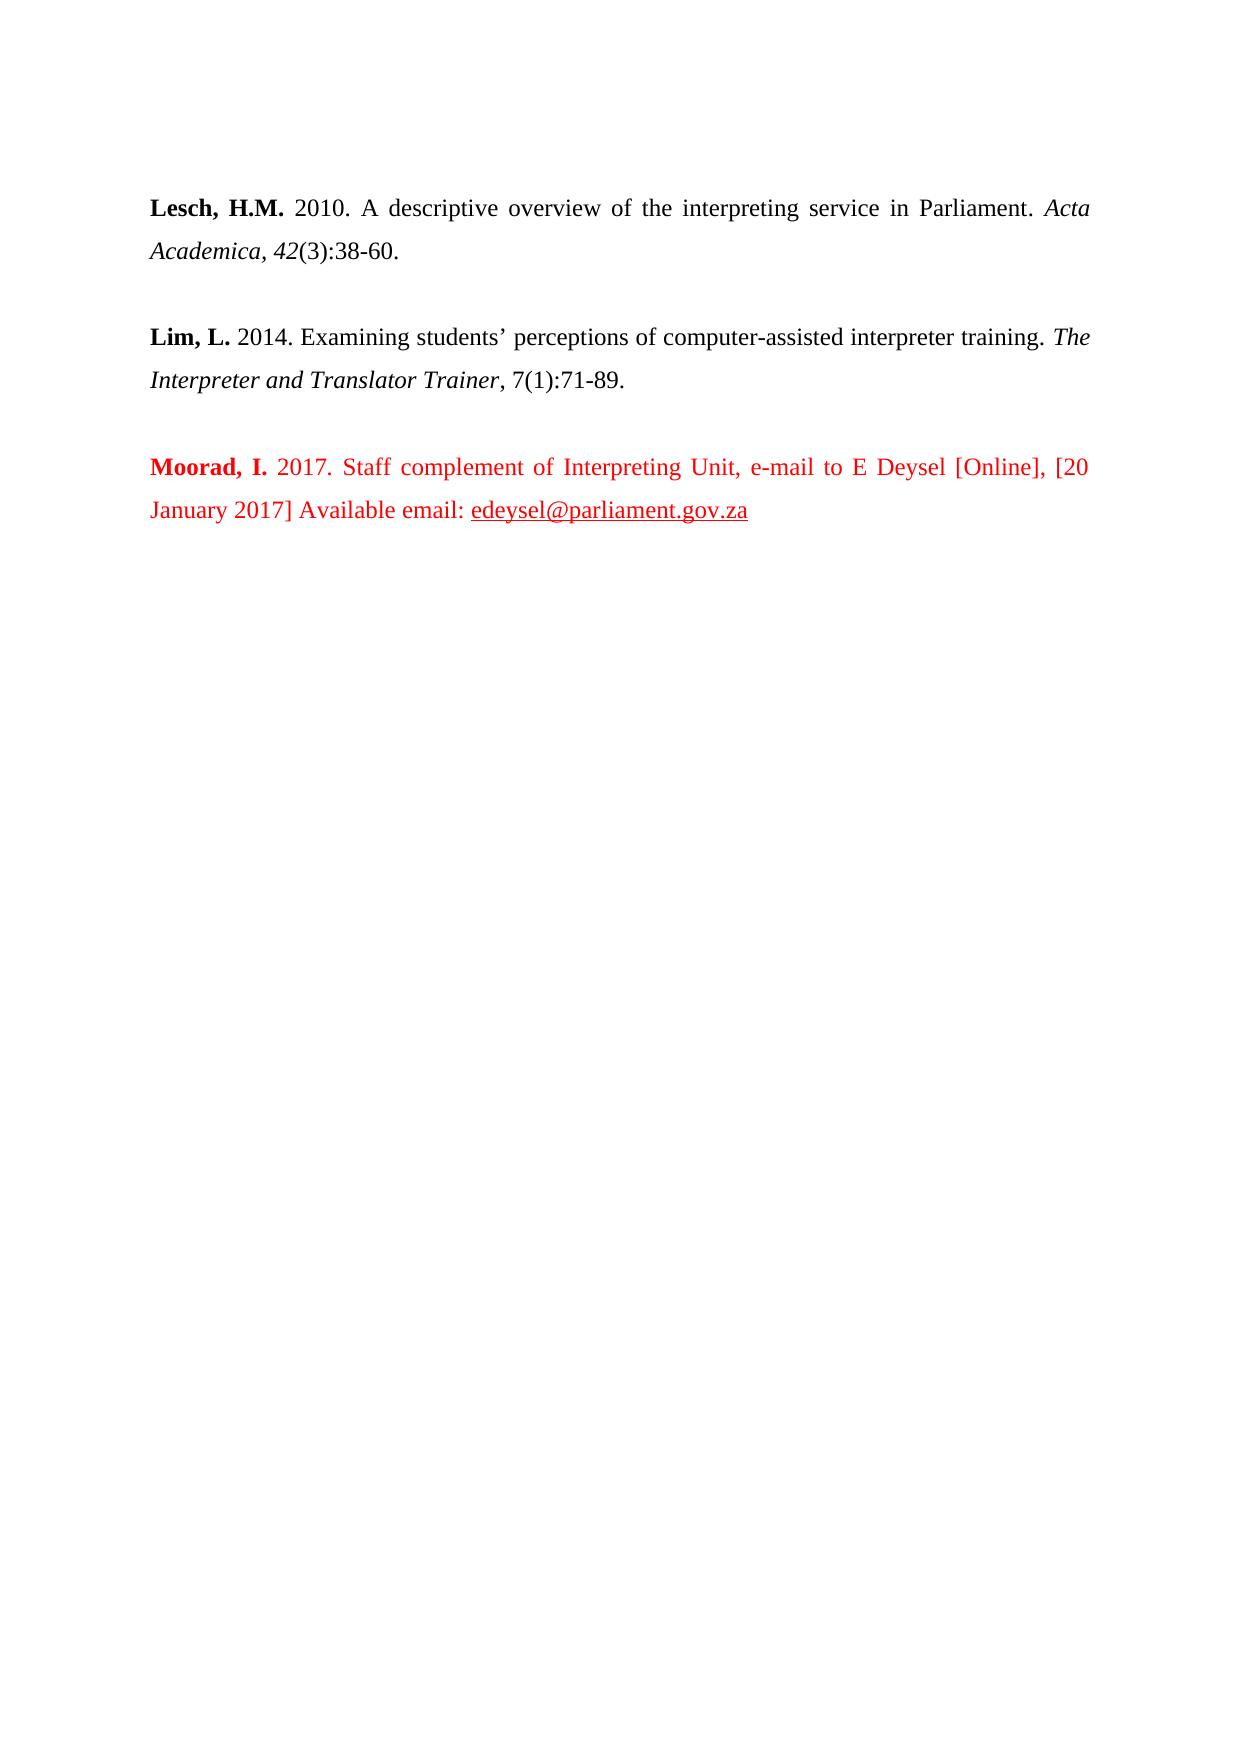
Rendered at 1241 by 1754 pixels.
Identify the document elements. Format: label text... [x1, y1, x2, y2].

text Lesch, H.M. 2010. A descriptive overview of the interpreting service in Parliament. Acta Academica, 42(3):38-60. [150, 193, 1090, 265]
text Lim, L. 2014. Examining students’ perceptions of computer-assisted interpreter training. The Interpreter and Translator Trainer, 7(1):71-89. [150, 322, 1090, 394]
text Moorad, I. 2017. Staff complement of Interpreting Unit, e-mail to E Deysel [Online], [20 January 2017] Available email: edeysel@parliament.gov.za [150, 452, 1090, 524]
